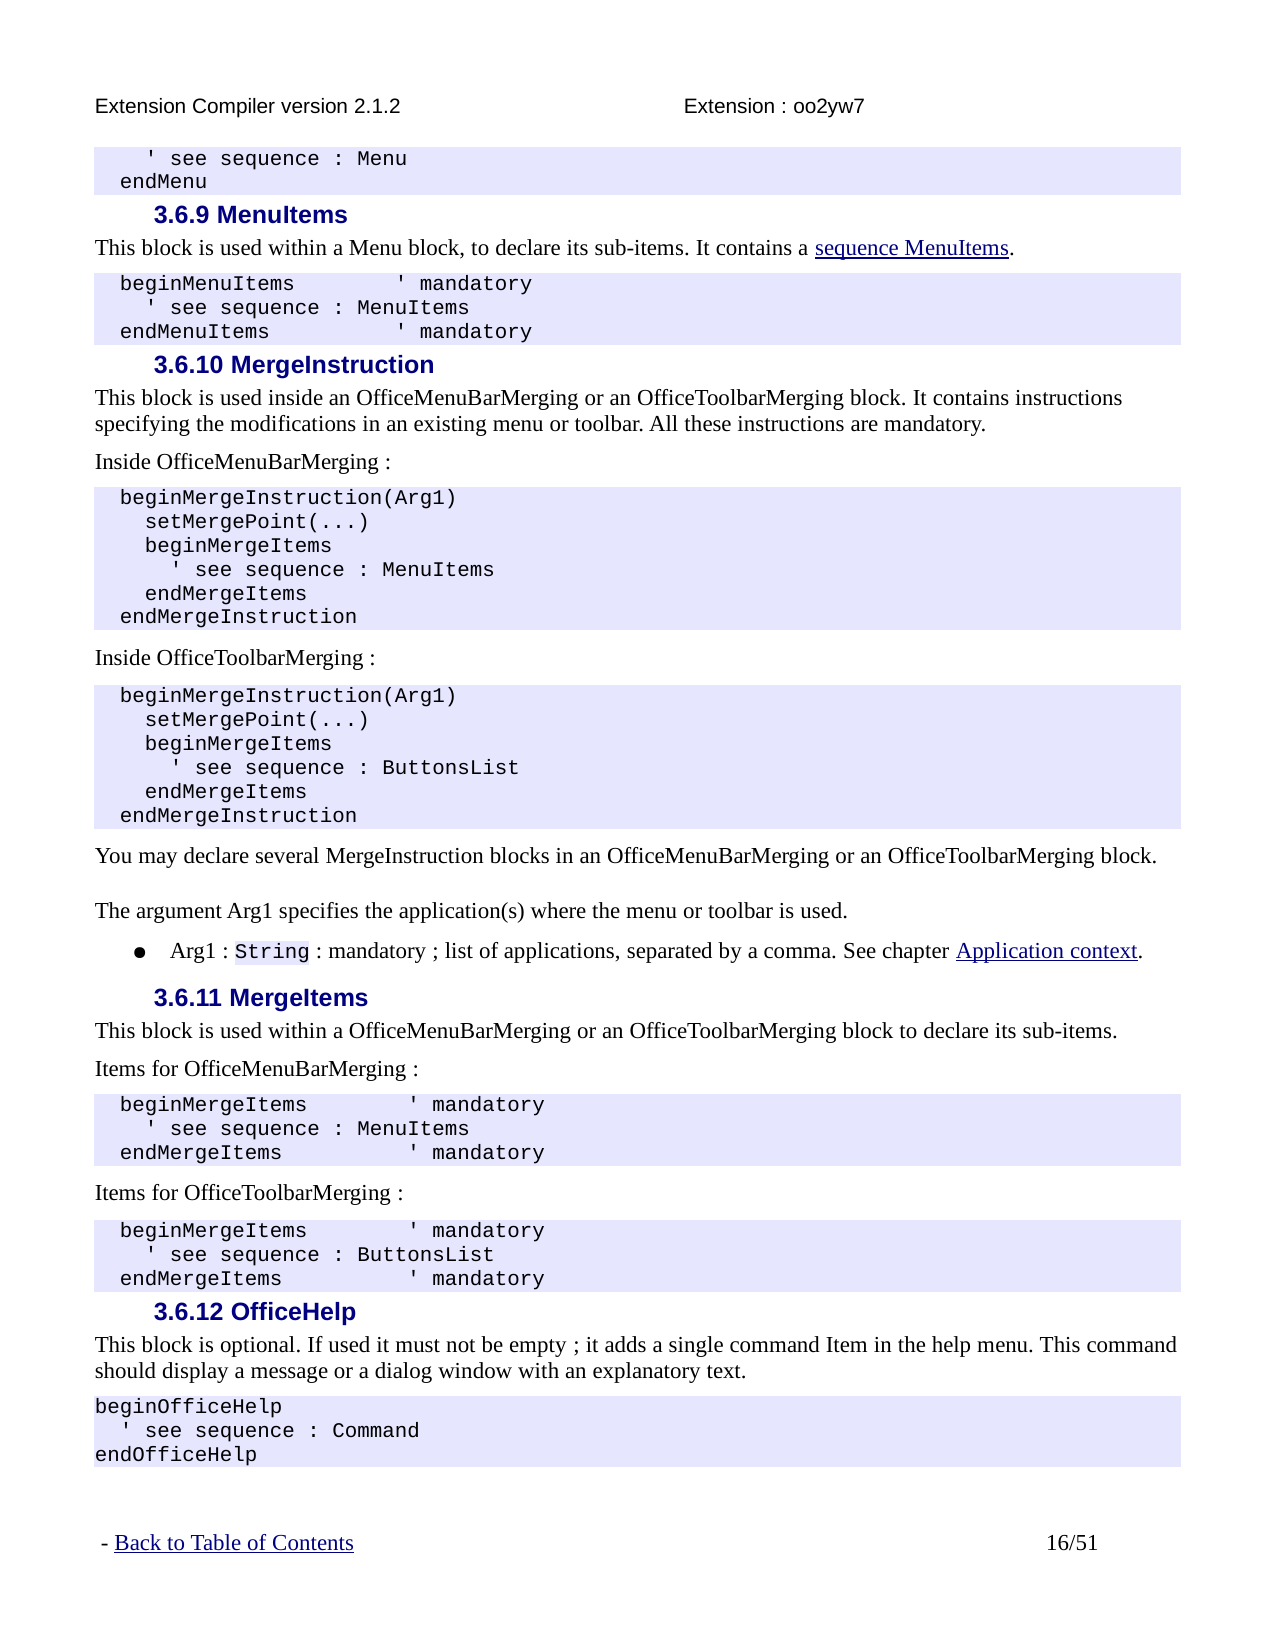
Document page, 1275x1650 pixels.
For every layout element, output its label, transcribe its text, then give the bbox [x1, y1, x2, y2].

text You may declare several MergeInstruction blocks in an OfficeMenuBarMerging or an OfficeToolbarMerging block. [94, 843, 1181, 869]
text endMenuItems ' mandatory [94, 321, 1181, 345]
text This block is used inside an OfficeMenuBarMerging or an OfficeToolbarMerging block. It contains instructions specifying the modifications in an existing menu or toolbar. All these instructions are mandatory. [94, 385, 1181, 436]
text ' see sequence : MenuItems [94, 1118, 1181, 1142]
text ' see sequence : ButtonsList [94, 1244, 1181, 1268]
text endOfficeHelp [94, 1443, 1181, 1467]
text Items for OfficeMenuBarMerging : [94, 1056, 1181, 1081]
text endMergeInstruction [94, 805, 1181, 829]
text endMergeItems ' mandatory [94, 1142, 1181, 1166]
subtitle MergeItems [153, 984, 1181, 1012]
text Inside OfficeToolbarMerging : [94, 645, 1181, 671]
text Items for OfficeToolbarMerging : [94, 1180, 1181, 1206]
text beginMergeItems ' mandatory [94, 1094, 1181, 1118]
text endMenu [94, 171, 1181, 195]
text ' see sequence : Command [94, 1419, 1181, 1443]
text beginMergeInstruction(Arg1) [94, 685, 1181, 709]
text beginMenuItems ' mandatory [94, 273, 1181, 297]
text This block is used within a Menu block, to declare its sub-items. It contains a sequence MenuItems. [94, 235, 1181, 261]
text beginOfficeHelp [94, 1396, 1181, 1419]
text ' see sequence : Menu [94, 147, 1181, 171]
text endMergeItems [94, 582, 1181, 606]
subtitle MergeInstruction [153, 351, 1181, 379]
text ' see sequence : ButtonsList [94, 757, 1181, 781]
text This block is used within a OfficeMenuBarMerging or an OfficeToolbarMerging block to declare its sub-items. [94, 1018, 1181, 1043]
text endMergeItems ' mandatory [94, 1268, 1181, 1292]
text beginMergeItems [94, 534, 1181, 558]
text beginMergeItems ' mandatory [94, 1220, 1181, 1244]
text ' see sequence : MenuItems [94, 558, 1181, 582]
text endMergeItems [94, 781, 1181, 805]
subtitle OfficeHelp [153, 1298, 1181, 1326]
text setMergePoint(...) [94, 709, 1181, 733]
text Inside OfficeMenuBarMerging : [94, 449, 1181, 474]
text endMergeInstruction [94, 606, 1181, 630]
text The argument Arg1 specifies the application(s) where the menu or toolbar is used. [94, 898, 1181, 924]
subtitle MenuItems [153, 201, 1181, 229]
text ' see sequence : MenuItems [94, 297, 1181, 321]
text beginMergeInstruction(Arg1) [94, 487, 1181, 511]
text This block is optional. If used it must not be empty ; it adds a single command Item in the help menu. This command should display a message or a dialog window with an explanatory text. [94, 1332, 1181, 1383]
text beginMergeItems [94, 733, 1181, 757]
text setMergePoint(...) [94, 511, 1181, 534]
list Arg1 : String : mandatory ; list of applications, separated by a comma. See chapter Application context. [132, 938, 1181, 965]
